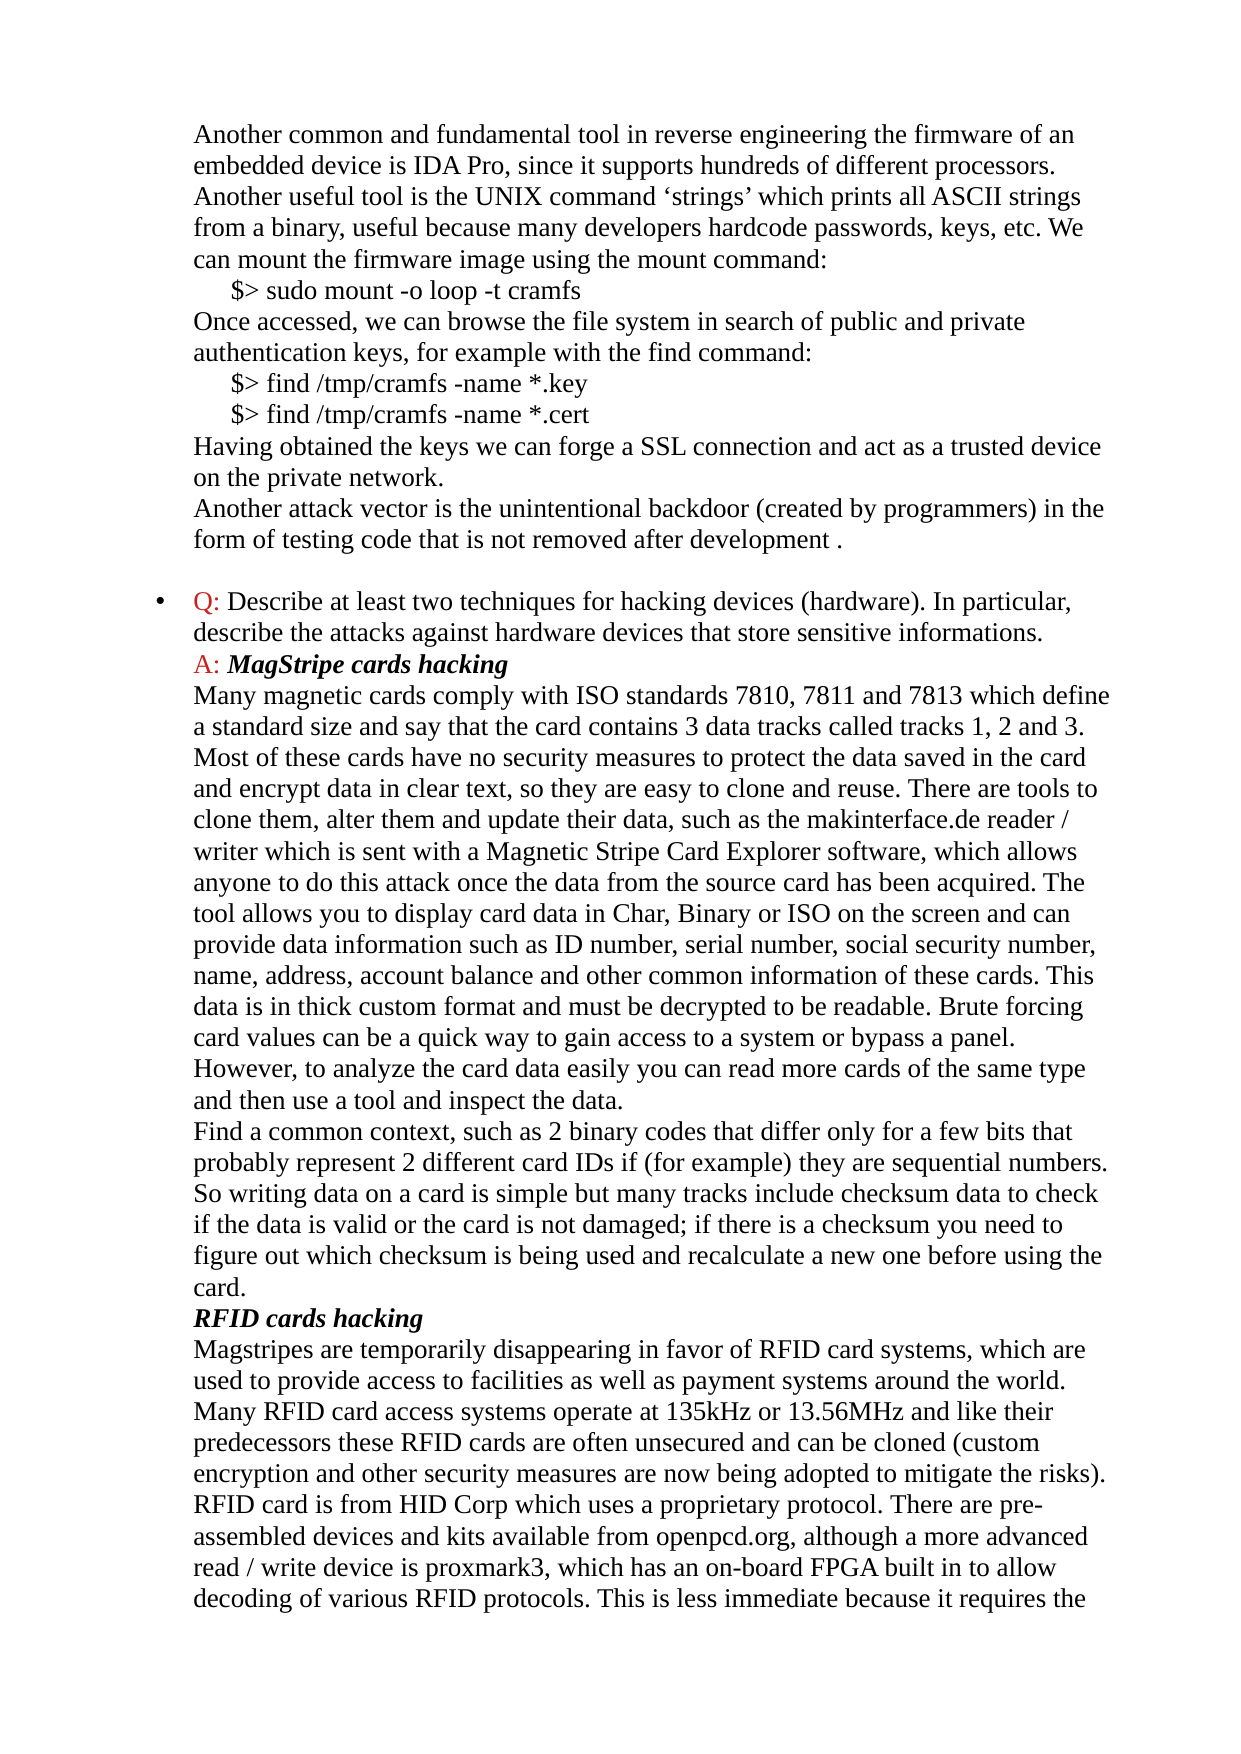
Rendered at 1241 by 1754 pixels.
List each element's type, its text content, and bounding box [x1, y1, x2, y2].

list A: MagStripe cards hacking [156, 648, 1122, 679]
list Many RFID card access systems operate at 135kHz or 13.56MHz and like their predecessors these RFID cards are often unsecured and can be cloned (custom encryption and other security measures are now being adopted to mitigate the risks). RFID card is from HID Corp which uses a proprietary protocol. There are pre-assembled devices and kits available from openpcd.org, although a more advanced read / write device is proxmark3, which has an on-board FPGA built in to allow decoding of various RFID protocols. This is less immediate because it requires the [156, 1395, 1122, 1613]
list Find a common context, such as 2 binary codes that differ only for a few bits that probably represent 2 different card IDs if (for example) they are sequential numbers. So writing data on a card is simple but many tracks include checksum data to check if the data is valid or the card is not damaged; if there is a checksum you need to figure out which checksum is being used and recalculate a new one before using the card. [156, 1115, 1122, 1302]
list Magstripes are temporarily disappearing in favor of RFID card systems, which are used to provide access to facilities as well as payment systems around the world. [156, 1333, 1122, 1395]
list RFID cards hacking [156, 1302, 1122, 1333]
list Another common and fundamental tool in reverse engineering the firmware of an embedded device is IDA Pro, since it supports hundreds of different processors. Another useful tool is the UNIX command ‘strings’ which prints all ASCII strings from a binary, useful because many developers hardcode passwords, keys, etc. We can mount the firmware image using the mount command: [156, 118, 1122, 274]
list $> find /tmp/cramfs -name *.key [193, 367, 1122, 398]
list $> sudo mount -o loop -t cramfs [193, 274, 1122, 305]
list Once accessed, we can browse the file system in search of public and private authentication keys, for example with the find command: [156, 305, 1122, 367]
list Another attack vector is the unintentional backdoor (created by programmers) in the form of testing code that is not removed after development . [156, 492, 1122, 554]
list $> find /tmp/cramfs -name *.cert [193, 398, 1122, 429]
list Having obtained the keys we can forge a SSL connection and act as a trusted device on the private network. [156, 429, 1122, 492]
list Q: Describe at least two techniques for hacking devices (hardware). In particular, describe the attacks against hardware devices that store sensitive informations. [156, 585, 1122, 648]
list Many magnetic cards comply with ISO standards 7810, 7811 and 7813 which define a standard size and say that the card contains 3 data tracks called tracks 1, 2 and 3. Most of these cards have no security measures to protect the data saved in the card and encrypt data in clear text, so they are easy to clone and reuse. There are tools to clone them, alter them and update their data, such as the makinterface.de reader / writer which is sent with a Magnetic Stripe Card Explorer software, which allows anyone to do this attack once the data from the source card has been acquired. The tool allows you to display card data in Char, Binary or ISO on the screen and can provide data information such as ID number, serial number, social security number, name, address, account balance and other common information of these cards. This data is in thick custom format and must be decrypted to be readable. Brute forcing card values can be a quick way to gain access to a system or bypass a panel. However, to analyze the card data easily you can read more cards of the same type and then use a tool and inspect the data. [156, 679, 1122, 1115]
